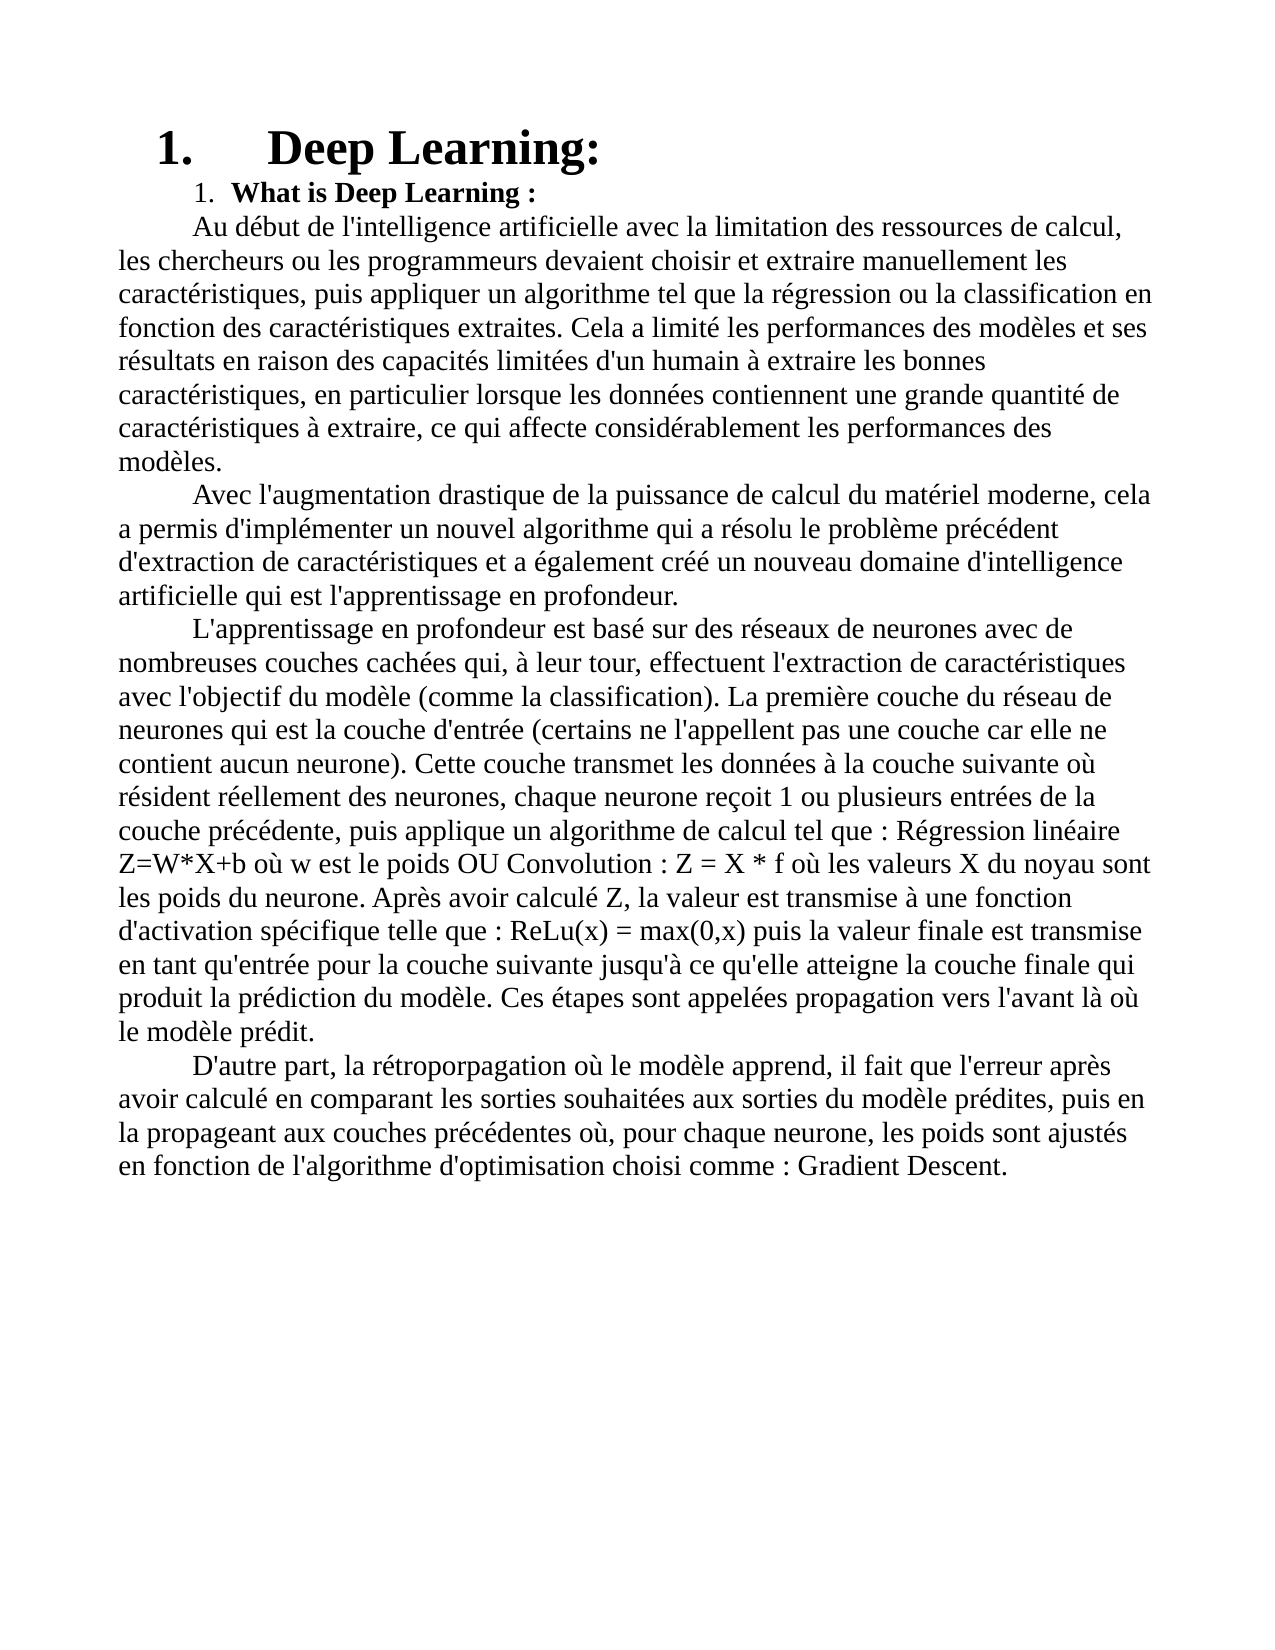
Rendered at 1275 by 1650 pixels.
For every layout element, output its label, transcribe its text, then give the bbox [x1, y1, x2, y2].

list What is Deep Learning : [193, 176, 1157, 209]
text Au début de l'intelligence artificielle avec la limitation des ressources de calcul, les chercheurs ou les programmeurs devaient choisir et extraire manuellement les caractéristiques, puis appliquer un algorithme tel que la régression ou la classification en fonction des caractéristiques extraites. Cela a limité les performances des modèles et ses résultats en raison des capacités limitées d'un humain à extraire les bonnes caractéristiques, en particulier lorsque les données contiennent une grande quantité de caractéristiques à extraire, ce qui affecte considérablement les performances des modèles. [118, 209, 1157, 477]
list Deep Learning: [156, 118, 1157, 176]
text L'apprentissage en profondeur est basé sur des réseaux de neurones avec de nombreuses couches cachées qui, à leur tour, effectuent l'extraction de caractéristiques avec l'objectif du modèle (comme la classification). La première couche du réseau de neurones qui est la couche d'entrée (certains ne l'appellent pas une couche car elle ne contient aucun neurone). Cette couche transmet les données à la couche suivante où résident réellement des neurones, chaque neurone reçoit 1 ou plusieurs entrées de la couche précédente, puis applique un algorithme de calcul tel que : Régression linéaire Z=W*X+b où w est le poids OU Convolution : Z = X * f où les valeurs X du noyau sont les poids du neurone. Après avoir calculé Z, la valeur est transmise à une fonction d'activation spécifique telle que : ReLu(x) = max(0,x) puis la valeur finale est transmise en tant qu'entrée pour la couche suivante jusqu'à ce qu'elle atteigne la couche finale qui produit la prédiction du modèle. Ces étapes sont appelées propagation vers l'avant là où le modèle prédit. [118, 612, 1157, 1048]
text D'autre part, la rétroporpagation où le modèle apprend, il fait que l'erreur après avoir calculé en comparant les sorties souhaitées aux sorties du modèle prédites, puis en la propageant aux couches précédentes où, pour chaque neurone, les poids sont ajustés en fonction de l'algorithme d'optimisation choisi comme : Gradient Descent. [118, 1048, 1157, 1182]
text Avec l'augmentation drastique de la puissance de calcul du matériel moderne, cela a permis d'implémenter un nouvel algorithme qui a résolu le problème précédent d'extraction de caractéristiques et a également créé un nouveau domaine d'intelligence artificielle qui est l'apprentissage en profondeur. [118, 477, 1157, 612]
